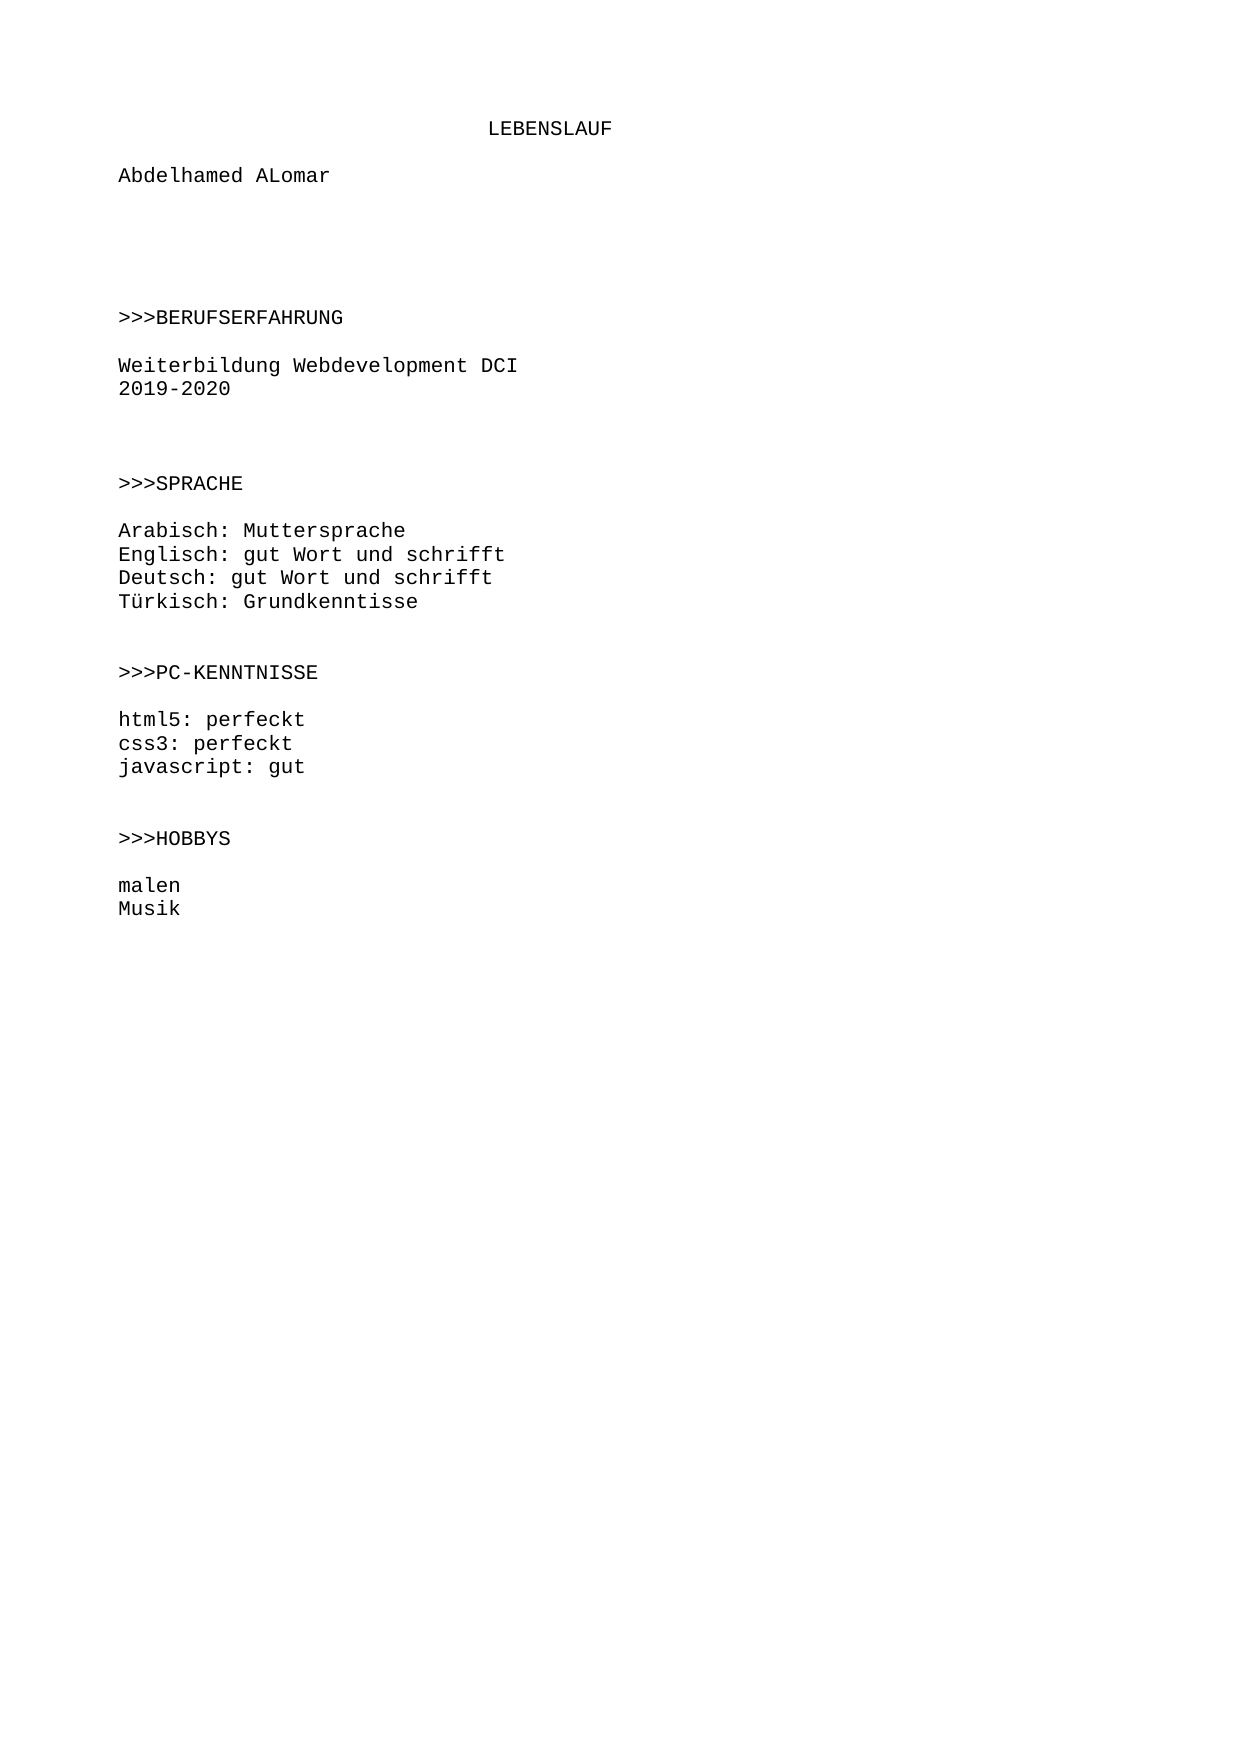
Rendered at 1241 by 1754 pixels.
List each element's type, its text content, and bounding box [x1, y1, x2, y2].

text javascript: gut [118, 757, 1122, 780]
text Arabisch: Muttersprache [118, 520, 1122, 544]
text Deutsch: gut Wort und schrifft [118, 567, 1122, 591]
text Musik [118, 898, 1122, 922]
text Abdelhamed ALomar [118, 165, 1122, 189]
text malen [118, 875, 1122, 898]
text >>>SPRACHE [118, 473, 1122, 496]
text Englisch: gut Wort und schrifft [118, 544, 1122, 567]
text >>>HOBBYS [118, 827, 1122, 851]
text >>>PC-KENNTNISSE [118, 662, 1122, 686]
text 2019-2020 [118, 378, 1122, 402]
text Türkisch: Grundkenntisse [118, 591, 1122, 615]
text css3: perfeckt [118, 733, 1122, 757]
text Weiterbildung Webdevelopment DCI [118, 354, 1122, 378]
text LEBENSLAUF [118, 118, 1122, 142]
text >>>BERUFSERFAHRUNG [118, 307, 1122, 331]
text html5: perfeckt [118, 709, 1122, 733]
